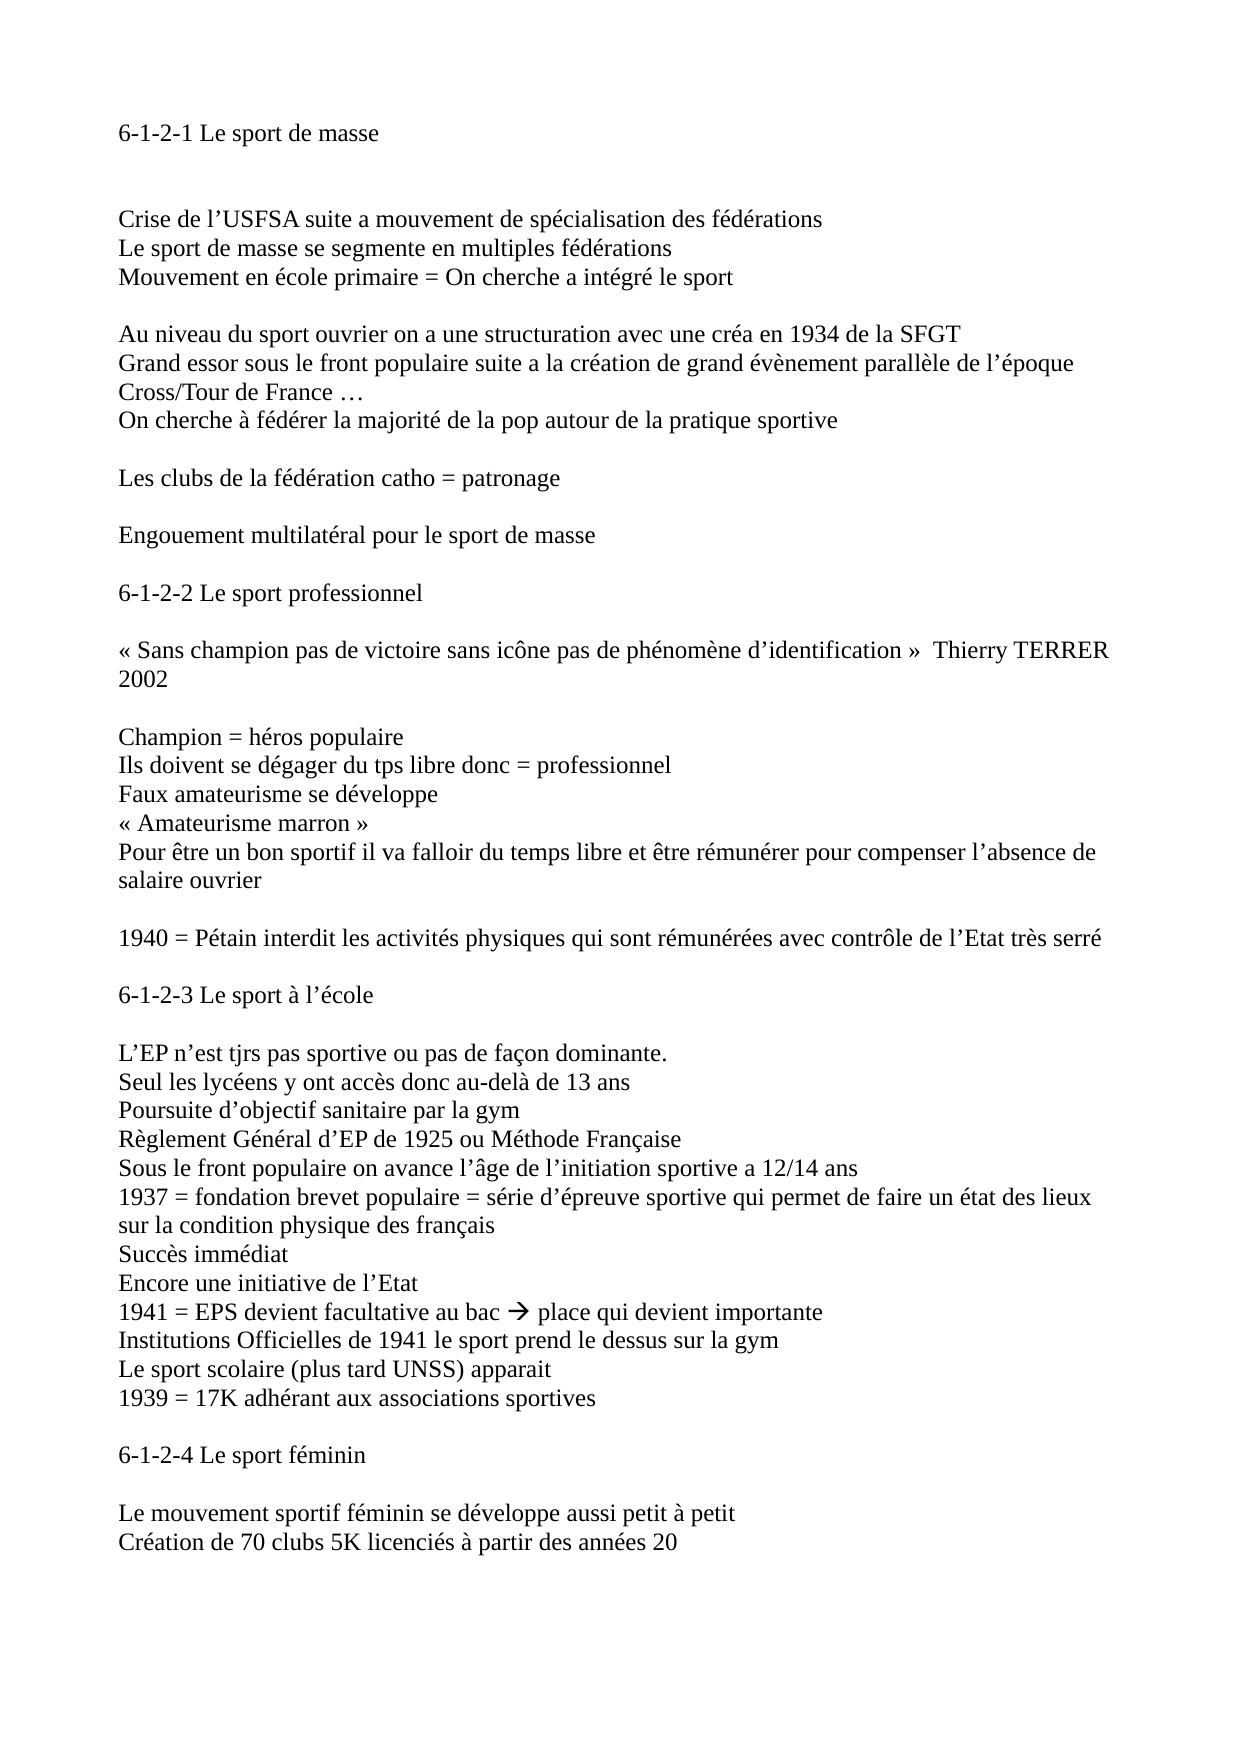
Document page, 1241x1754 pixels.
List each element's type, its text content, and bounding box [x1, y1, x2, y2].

text Le sport scolaire (plus tard UNSS) apparait [118, 1354, 1122, 1383]
text « Amateurisme marron » [118, 808, 1122, 837]
text Création de 70 clubs 5K licenciés à partir des années 20 [118, 1527, 1122, 1556]
text Mouvement en école primaire = On cherche a intégré le sport [118, 262, 1122, 291]
text Faux amateurisme se développe [118, 779, 1122, 808]
text Engouement multilatéral pour le sport de masse [118, 521, 1122, 549]
text Institutions Officielles de 1941 le sport prend le dessus sur la gym [118, 1326, 1122, 1354]
text 6-1-2-3 Le sport à l’école [118, 981, 1122, 1009]
text Au niveau du sport ouvrier on a une structuration avec une créa en 1934 de la SFGT [118, 319, 1122, 348]
text Règlement Général d’EP de 1925 ou Méthode Française [118, 1124, 1122, 1153]
text Ils doivent se dégager du tps libre donc = professionnel [118, 751, 1122, 779]
text Le sport de masse se segmente en multiples fédérations [118, 233, 1122, 262]
text L’EP n’est tjrs pas sportive ou pas de façon dominante. [118, 1038, 1122, 1067]
text Sous le front populaire on avance l’âge de l’initiation sportive a 12/14 ans [118, 1153, 1122, 1182]
text 1940 = Pétain interdit les activités physiques qui sont rémunérées avec contrôle de l’Etat très serré [118, 923, 1122, 952]
text Encore une initiative de l’Etat [118, 1268, 1122, 1297]
text Cross/Tour de France … [118, 377, 1122, 406]
text 1941 = EPS devient facultative au bac  place qui devient importante [118, 1297, 1122, 1326]
text 1937 = fondation brevet populaire = série d’épreuve sportive qui permet de faire un état des lieux sur la condition physique des français [118, 1182, 1122, 1239]
text Le mouvement sportif féminin se développe aussi petit à petit [118, 1498, 1122, 1527]
text Crise de l’USFSA suite a mouvement de spécialisation des fédérations [118, 204, 1122, 233]
text Seul les lycéens y ont accès donc au-delà de 13 ans [118, 1067, 1122, 1096]
text Grand essor sous le front populaire suite a la création de grand évènement parallèle de l’époque [118, 348, 1122, 377]
text Champion = héros populaire [118, 722, 1122, 751]
text 1939 = 17K adhérant aux associations sportives [118, 1383, 1122, 1412]
text Succès immédiat [118, 1239, 1122, 1268]
text Pour être un bon sportif il va falloir du temps libre et être rémunérer pour compenser l’absence de salaire ouvrier [118, 837, 1122, 894]
text 6-1-2-1 Le sport de masse [118, 118, 1122, 147]
text 6-1-2-2 Le sport professionnel [118, 578, 1122, 607]
text On cherche à fédérer la majorité de la pop autour de la pratique sportive [118, 406, 1122, 434]
text Les clubs de la fédération catho = patronage [118, 463, 1122, 492]
text 6-1-2-4 Le sport féminin [118, 1441, 1122, 1469]
text « Sans champion pas de victoire sans icône pas de phénomène d’identification » Thierry TERRER 2002 [118, 636, 1122, 693]
text Poursuite d’objectif sanitaire par la gym [118, 1096, 1122, 1124]
